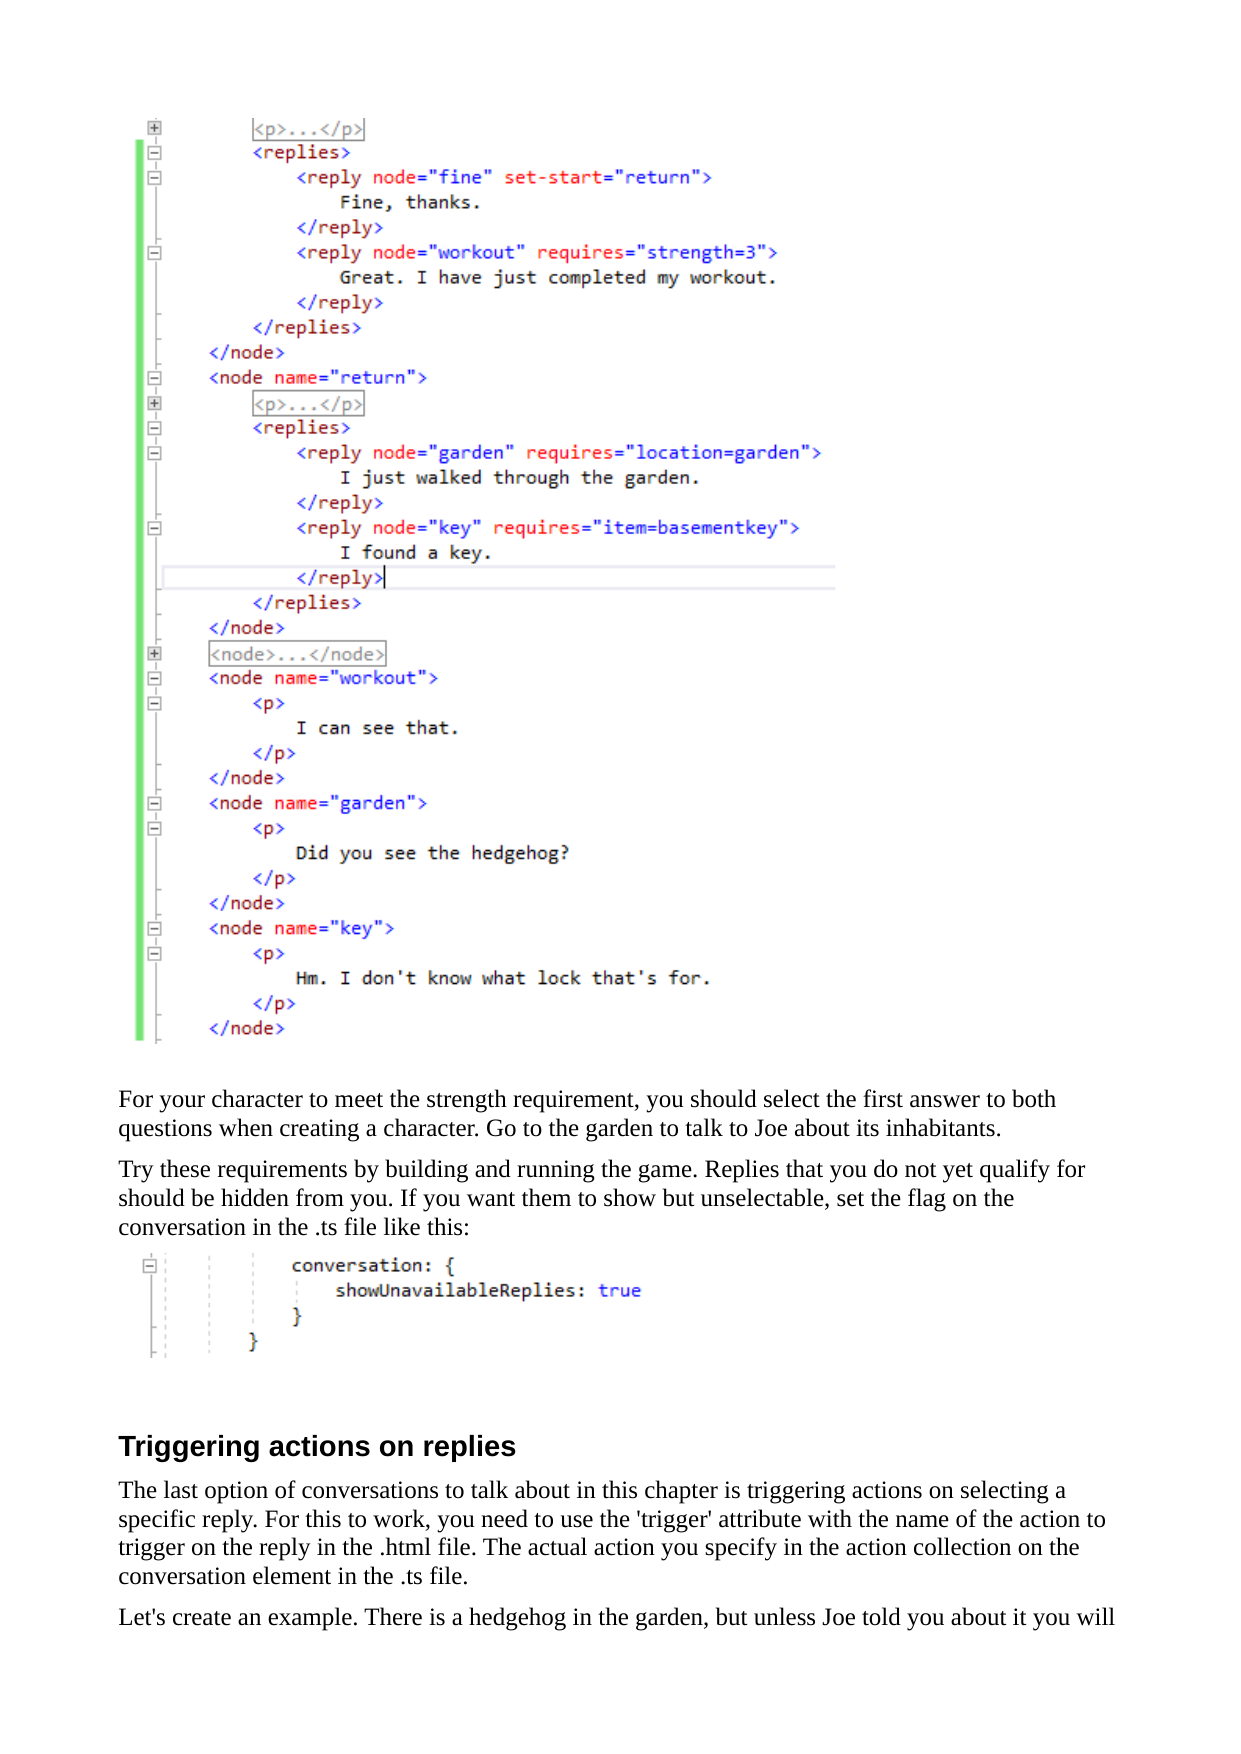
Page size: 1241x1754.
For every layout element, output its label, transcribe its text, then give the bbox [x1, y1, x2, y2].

subtitle Triggering actions on replies [118, 1429, 1122, 1462]
picture [118, 1253, 670, 1358]
picture [118, 118, 836, 1044]
text Try these requirements by building and running the game. Replies that you do not yet qualify for should be hidden from you. If you want them to show but unselectable, set the flag on the conversation in the .ts file like this: [118, 1154, 1122, 1241]
text The last option of conversations to talk about in this chapter is triggering actions on selecting a specific reply. For this to work, you need to use the 'trigger' attribute with the name of the action to trigger on the reply in the .html file. The actual action you specify in the action collection on the conversation element in the .ts file. [118, 1475, 1122, 1590]
text Let's create an example. There is a hedgehog in the garden, but unless Joe told you about it you will [118, 1602, 1122, 1631]
text For your character to meet the strength requirement, you should select the first answer to both questions when creating a character. Go to the garden to talk to Joe about its inhabitants. [118, 1084, 1122, 1142]
